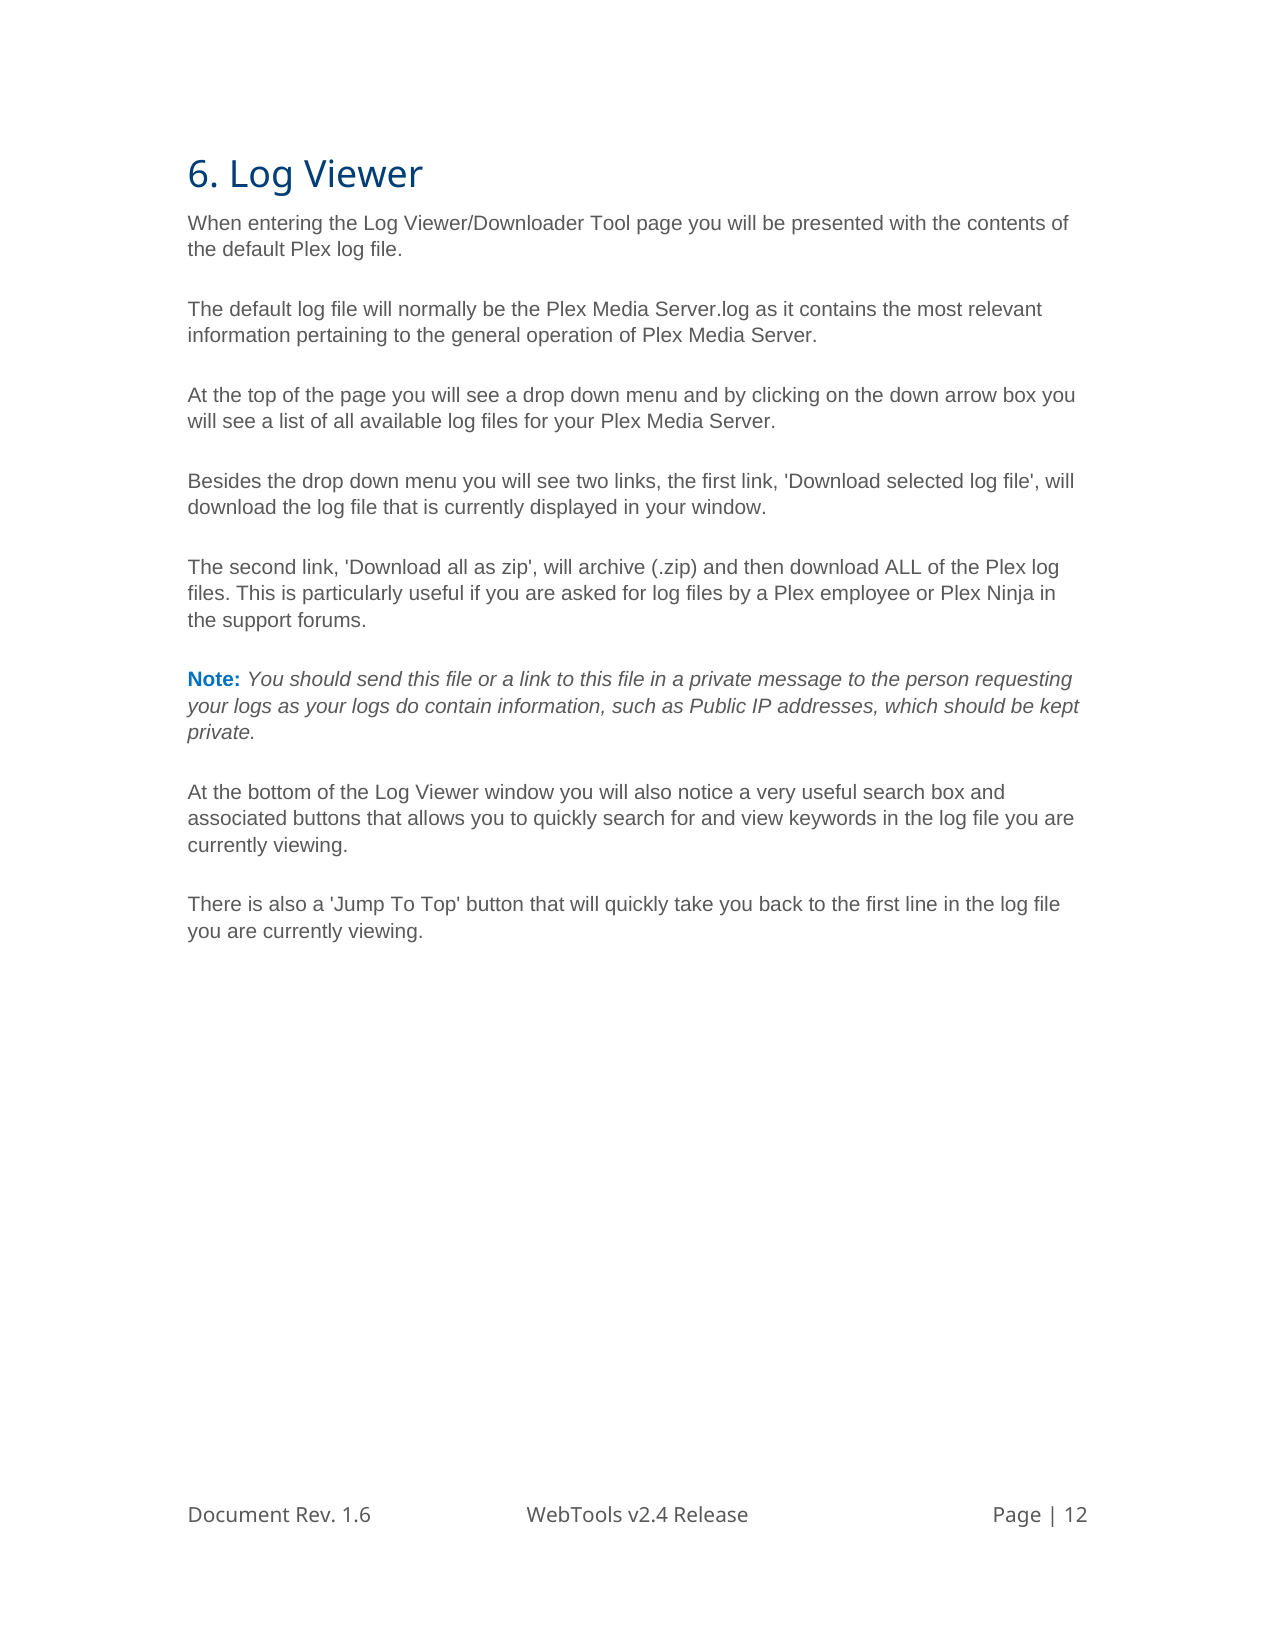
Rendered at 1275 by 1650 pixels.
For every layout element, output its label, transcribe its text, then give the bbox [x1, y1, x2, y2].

text The second link, 'Download all as zip', will archive (.zip) and then download ALL of the Plex log files. This is particularly useful if you are asked for log files by a Plex employee or Plex Ninja in the support forums. [187, 555, 1087, 632]
text At the top of the page you will see a drop down menu and by clicking on the down arrow box you will see a list of all available log files for your Plex Media Server. [187, 383, 1087, 433]
subtitle 6. Log Viewer [187, 147, 1087, 198]
text Besides the drop down menu you will see two links, the first link, 'Download selected log file', will download the log file that is currently displayed in your window. [187, 469, 1087, 519]
text When entering the Log Viewer/Downloader Tool page you will be presented with the contents of the default Plex log file. [187, 211, 1087, 261]
text There is also a 'Jump To Top' button that will quickly take you back to the first line in the log file you are currently viewing. [187, 892, 1087, 942]
text The default log file will normally be the Plex Media Server.log as it contains the most relevant information pertaining to the general operation of Plex Media Server. [187, 297, 1087, 347]
text At the bottom of the Log Viewer window you will also notice a very useful search box and associated buttons that allows you to quickly search for and view keywords in the log file you are currently viewing. [187, 780, 1087, 856]
text Note: You should send this file or a link to this file in a private message to the person requesting your logs as your logs do contain information, such as Public IP addresses, which should be kept private. [187, 667, 1087, 744]
